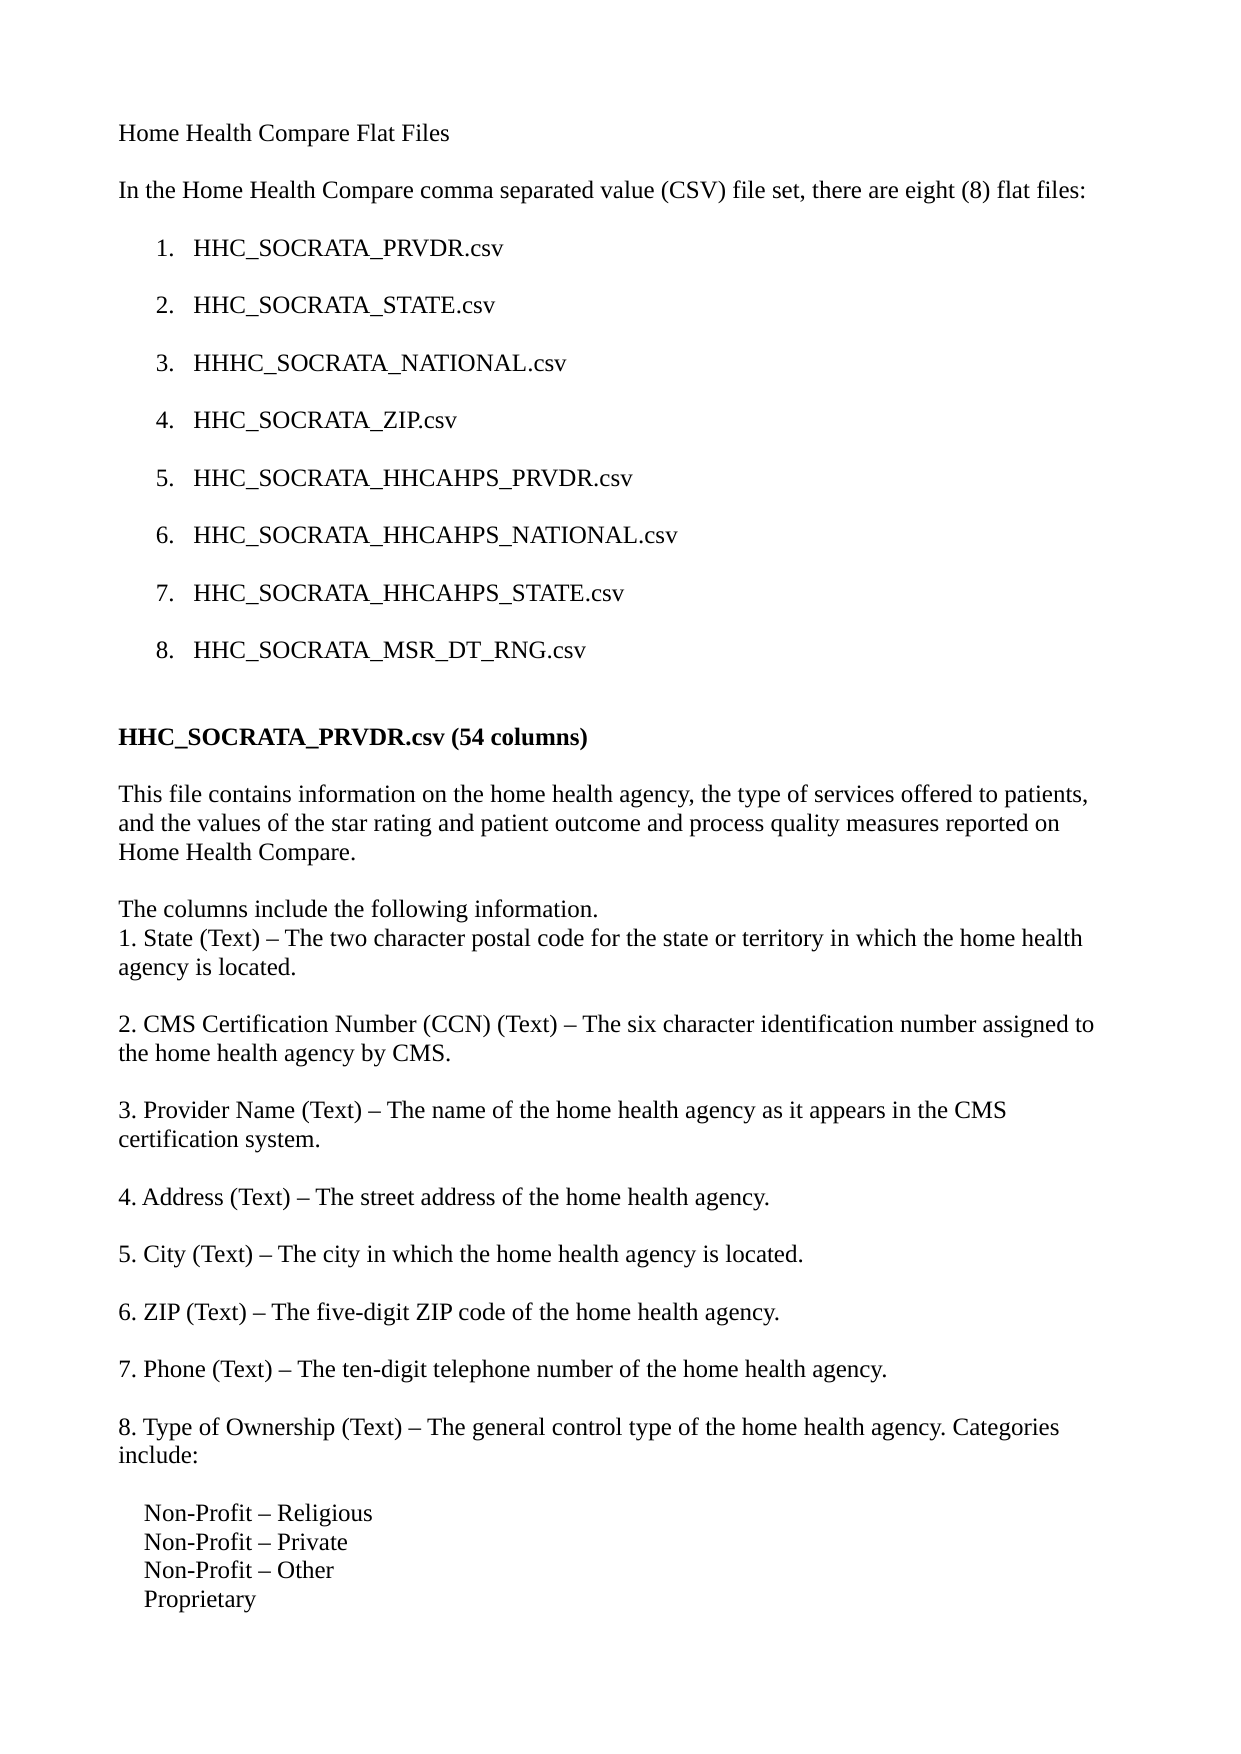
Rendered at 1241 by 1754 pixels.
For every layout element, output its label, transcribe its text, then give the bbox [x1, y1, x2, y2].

text  Non-Profit – Private [118, 1527, 1122, 1556]
text 4. Address (Text) – The street address of the home health agency. [118, 1182, 1122, 1211]
text The columns include the following information. [118, 894, 1122, 923]
text 1. State (Text) – The two character postal code for the state or territory in which the home health [118, 923, 1122, 952]
text 3. Provider Name (Text) – The name of the home health agency as it appears in the CMS [118, 1096, 1122, 1124]
list HHHC_SOCRATA_NATIONAL.csv [156, 348, 1122, 377]
list HHC_SOCRATA_HHCAHPS_STATE.csv [156, 578, 1122, 607]
text In the Home Health Compare comma separated value (CSV) file set, there are eight (8) flat files: [118, 176, 1122, 204]
text  Non-Profit – Other [118, 1556, 1122, 1584]
text 8. Type of Ownership (Text) – The general control type of the home health agency. Categories [118, 1412, 1122, 1441]
list HHC_SOCRATA_STATE.csv [156, 291, 1122, 319]
text HHC_SOCRATA_PRVDR.csv (54 columns) [118, 722, 1122, 751]
list HHC_SOCRATA_PRVDR.csv [156, 233, 1122, 262]
list HHC_SOCRATA_HHCAHPS_PRVDR.csv [156, 463, 1122, 492]
text the home health agency by CMS. [118, 1038, 1122, 1067]
text  Non-Profit – Religious [118, 1498, 1122, 1527]
text certification system. [118, 1124, 1122, 1153]
text 5. City (Text) – The city in which the home health agency is located. [118, 1239, 1122, 1268]
list HHC_SOCRATA_MSR_DT_RNG.csv [156, 636, 1122, 664]
list HHC_SOCRATA_ZIP.csv [156, 406, 1122, 434]
text 6. ZIP (Text) – The five-digit ZIP code of the home health agency. [118, 1297, 1122, 1326]
text Home Health Compare Flat Files [118, 118, 1122, 147]
list HHC_SOCRATA_HHCAHPS_NATIONAL.csv [156, 521, 1122, 549]
text include: [118, 1441, 1122, 1469]
text 7. Phone (Text) – The ten-digit telephone number of the home health agency. [118, 1354, 1122, 1383]
text  Proprietary [118, 1584, 1122, 1613]
text agency is located. [118, 952, 1122, 981]
text This file contains information on the home health agency, the type of services offered to patients, and the values of the star rating and patient outcome and process quality measures reported on Home Health Compare. [118, 779, 1122, 866]
text 2. CMS Certification Number (CCN) (Text) – The six character identification number assigned to [118, 1009, 1122, 1038]
